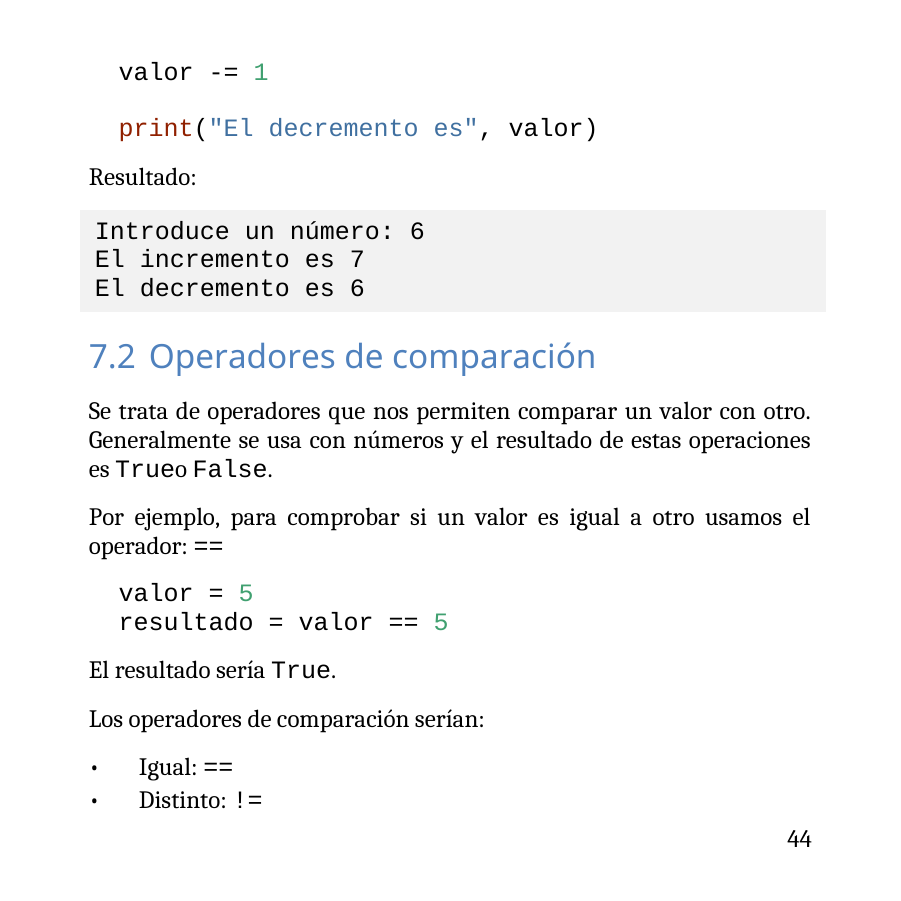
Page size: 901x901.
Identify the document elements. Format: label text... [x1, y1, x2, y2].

text valor -= 1 print("El decremento es", valor) [118, 59, 811, 144]
list Igual: == [89, 752, 811, 782]
text Los operadores de comparación serían: [89, 705, 811, 734]
text Por ejemplo, para comprobar si un valor es igual a otro usamos el operador: == [89, 503, 811, 562]
list Distinto: != [89, 786, 811, 816]
text valor = 5 resultado = valor == 5 [118, 581, 811, 637]
text Resultado: [89, 163, 811, 192]
subtitle Operadores de comparación [89, 333, 811, 378]
text El resultado sería True. [89, 656, 811, 686]
text Se trata de operadores que nos permiten comparar un valor con otro. Generalmente se usa con números y el resultado de estas operaciones es Trueo False. [89, 397, 811, 484]
text Introduce un número: 6 El incremento es 7 El decremento es 6 [86, 217, 820, 306]
